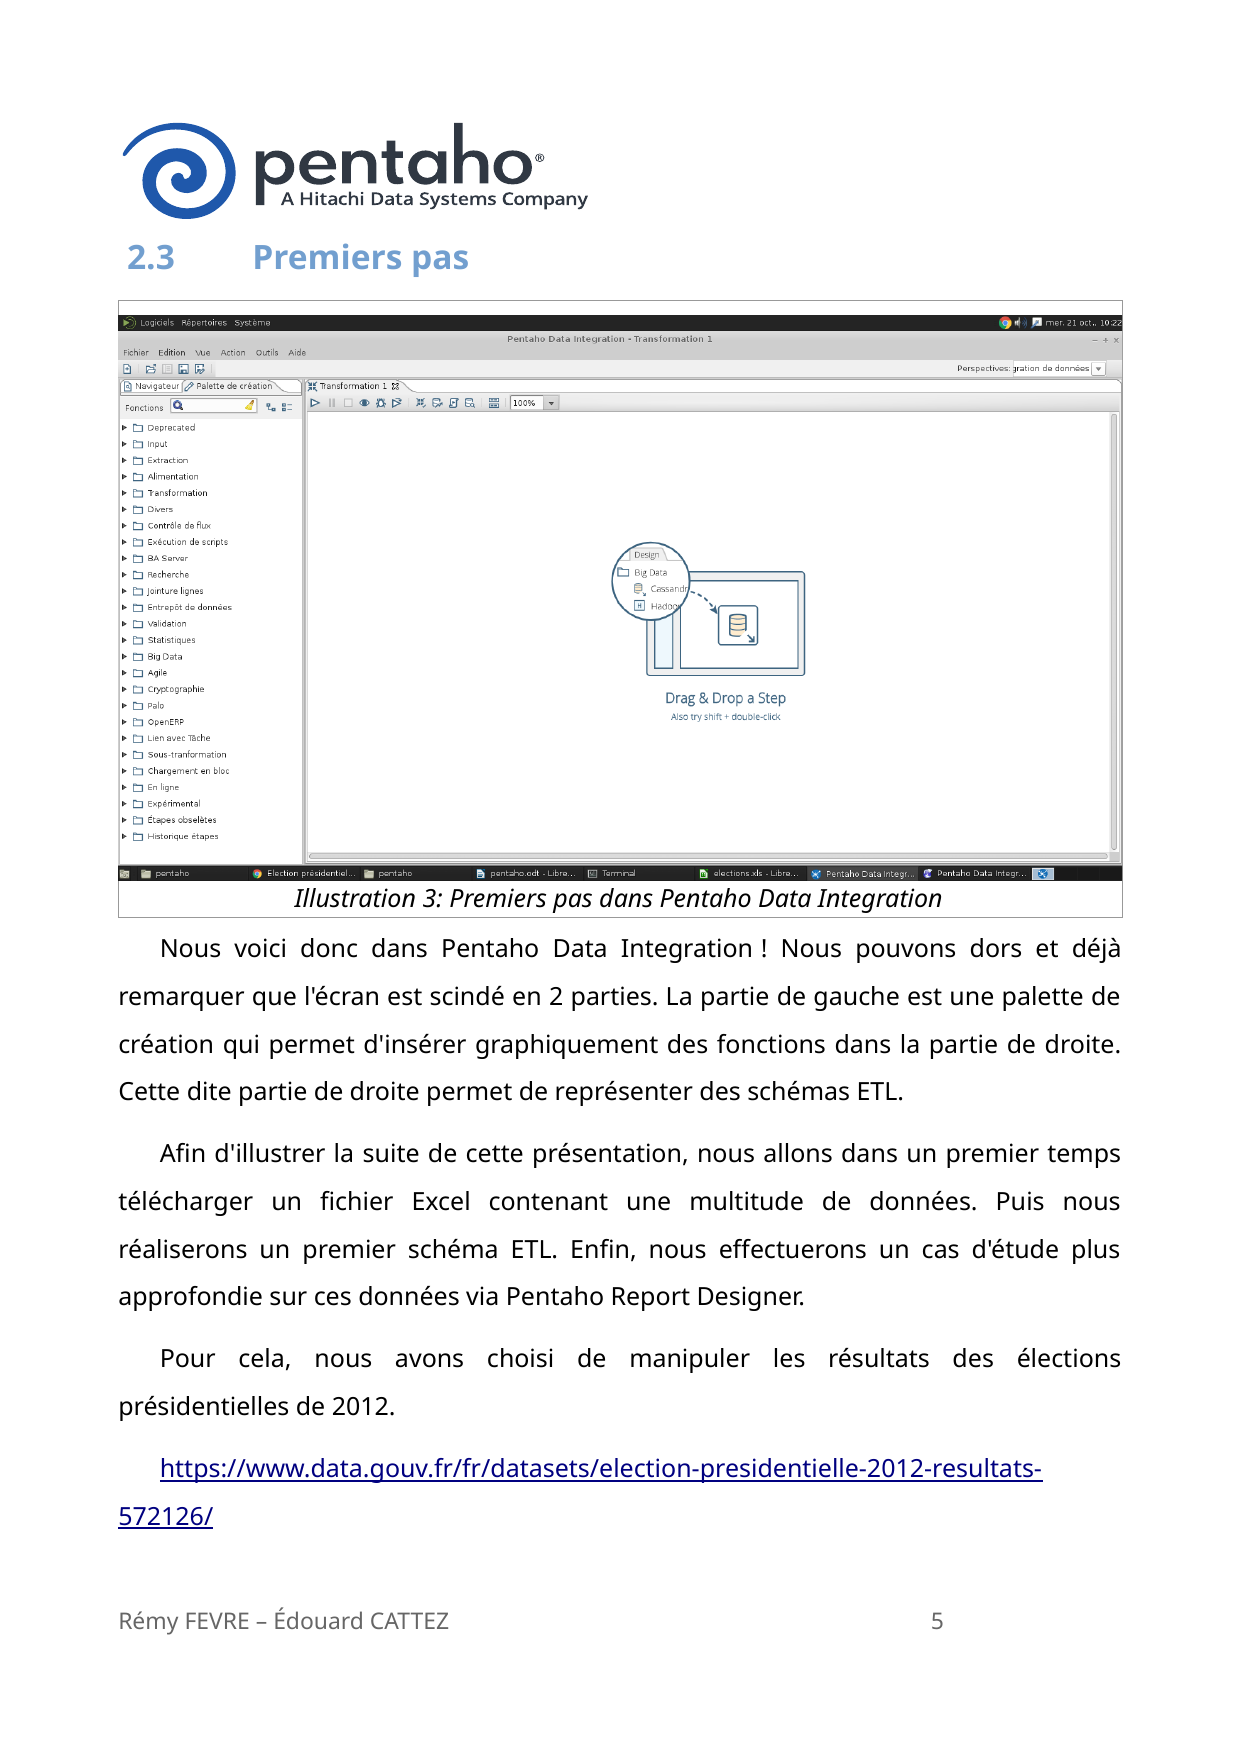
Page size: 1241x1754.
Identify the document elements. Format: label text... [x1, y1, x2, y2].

text Nous voici donc dans Pentaho Data Integration ! Nous pouvons dors et déjà remarquer que l'écran est scindé en 2 parties. La partie de gauche est une palette de création qui permet d'insérer graphiquement des fonctions dans la partie de droite. Cette dite partie de droite permet de représenter des schémas ETL. [118, 918, 1122, 1108]
text Pour cela, nous avons choisi de manipuler les résultats des élections présidentielles de 2012. [118, 1341, 1122, 1423]
text [119, 881, 1122, 917]
subtitle Premiers pas [118, 234, 1122, 279]
text Afin d'illustrer la suite de cette présentation, nous allons dans un premier temps télécharger un fichier Excel contenant une multitude de données. Puis nous réaliserons un premier schéma ETL. Enfin, nous effectuerons un cas d'étude plus approfondie sur ces données via Pentaho Report Designer. [118, 1136, 1122, 1313]
text https://www.data.gouv.fr/fr/datasets/election-presidentielle-2012-resultats-572126/ [118, 1451, 1122, 1532]
text [119, 301, 1122, 315]
picture [118, 315, 1123, 881]
text Illustration 3: Premiers pas dans Pentaho Data Integration [121, 881, 1119, 914]
